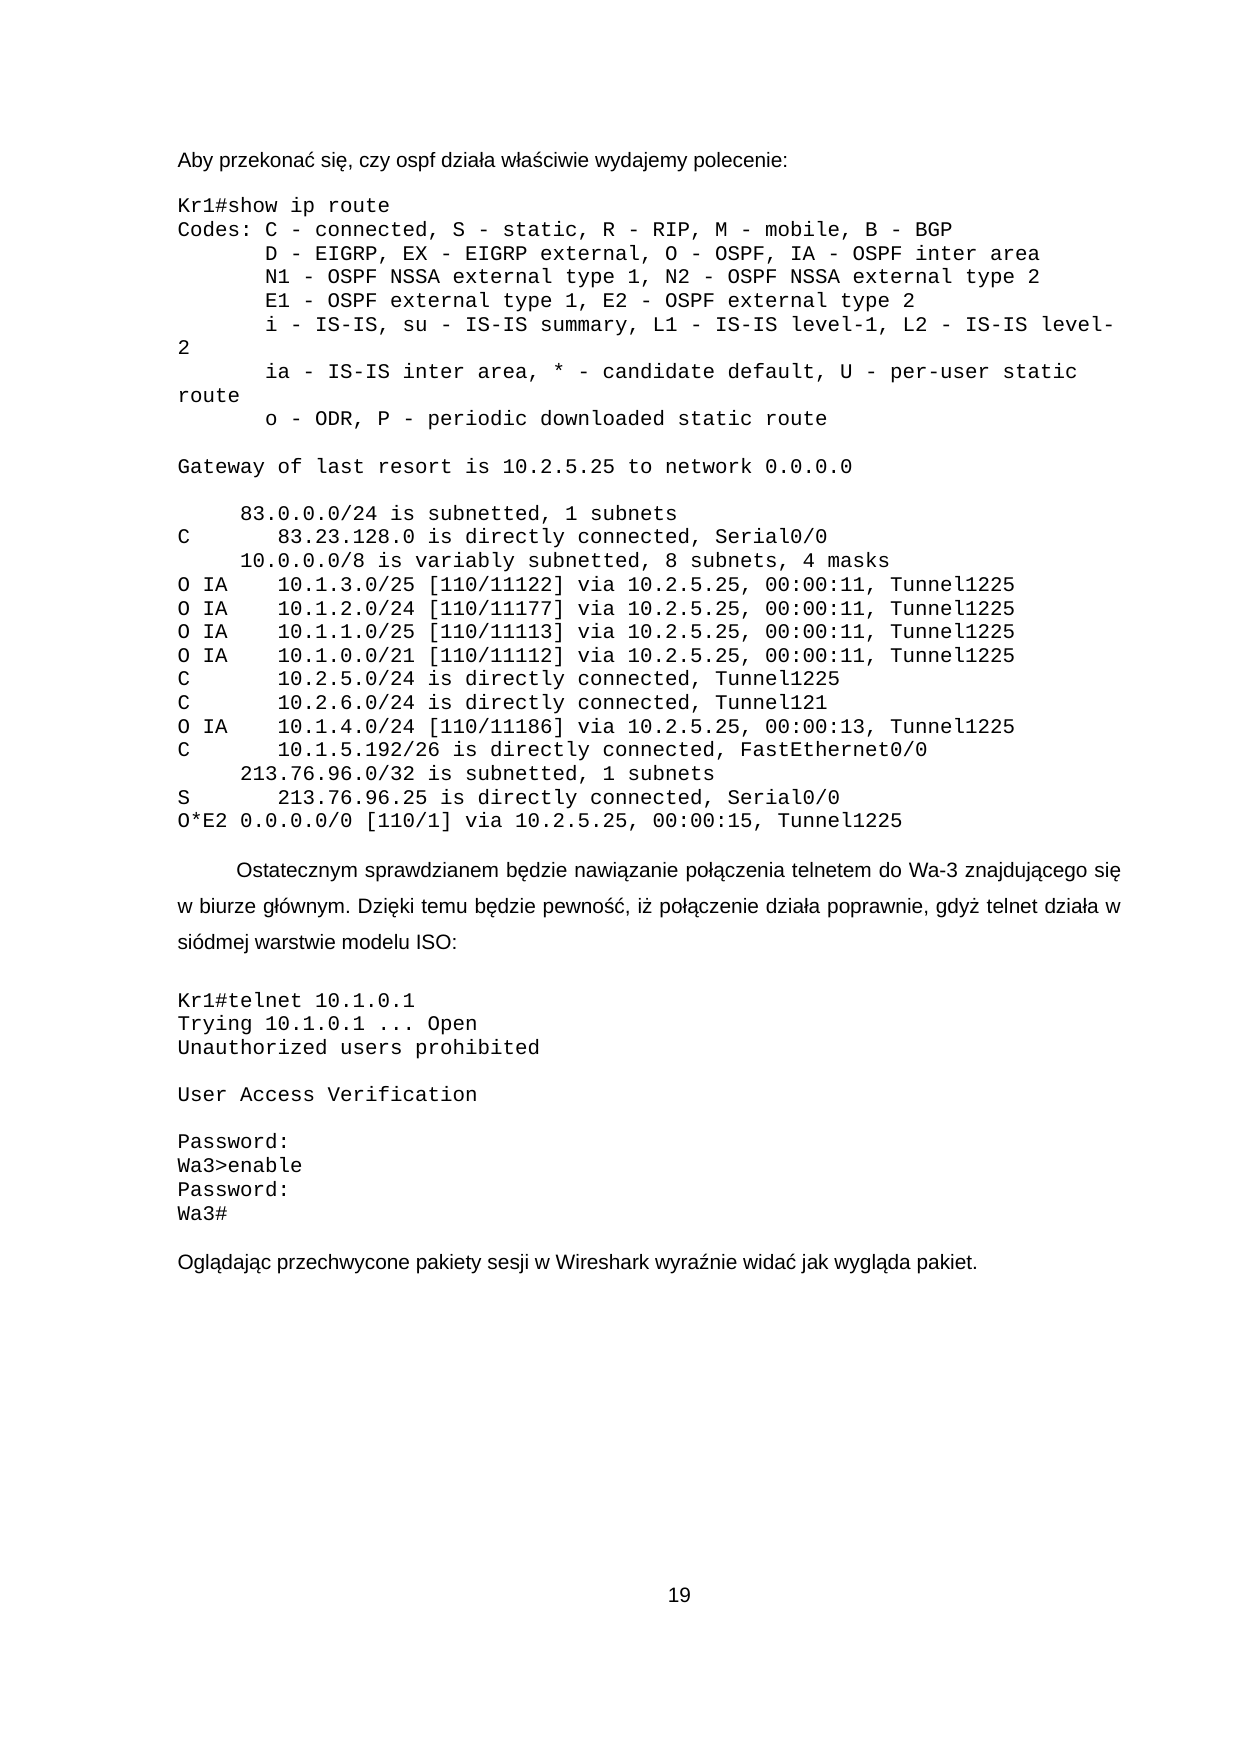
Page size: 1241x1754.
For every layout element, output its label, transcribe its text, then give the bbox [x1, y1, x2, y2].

text Password: [177, 1132, 1122, 1155]
text Kr1#telnet 10.1.0.1 [177, 990, 1122, 1013]
text C 83.23.128.0 is directly connected, Serial0/0 [177, 527, 1122, 550]
text i - IS-IS, su - IS-IS summary, L1 - IS-IS level-1, L2 - IS-IS level-2 [177, 314, 1122, 361]
text O IA 10.1.2.0/24 [110/11177] via 10.2.5.25, 00:00:11, Tunnel1225 [177, 597, 1122, 621]
text Gateway of last resort is 10.2.5.25 to network 0.0.0.0 [177, 456, 1122, 479]
text S 213.76.96.25 is directly connected, Serial0/0 [177, 787, 1122, 810]
text O IA 10.1.0.0/21 [110/11112] via 10.2.5.25, 00:00:11, Tunnel1225 [177, 645, 1122, 668]
text Ostatecznym sprawdzianem będzie nawiązanie połączenia telnetem do Wa-3 znajdującego się w biurze głównym. Dzięki temu będzie pewność, iż połączenie działa poprawnie, gdyż telnet działa w siódmej warstwie modelu ISO: [177, 858, 1122, 954]
text O IA 10.1.4.0/24 [110/11186] via 10.2.5.25, 00:00:13, Tunnel1225 [177, 716, 1122, 739]
text Password: [177, 1179, 1122, 1202]
text C 10.2.5.0/24 is directly connected, Tunnel1225 [177, 668, 1122, 692]
text Unauthorized users prohibited [177, 1037, 1122, 1061]
text C 10.2.6.0/24 is directly connected, Tunnel121 [177, 692, 1122, 716]
text Kr1#show ip route [177, 196, 1122, 219]
text E1 - OSPF external type 1, E2 - OSPF external type 2 [177, 290, 1122, 314]
text Wa3>enable [177, 1155, 1122, 1179]
text C 10.1.5.192/26 is directly connected, FastEthernet0/0 [177, 739, 1122, 763]
text Trying 10.1.0.1 ... Open [177, 1013, 1122, 1037]
text o - ODR, P - periodic downloaded static route [177, 408, 1122, 432]
text ia - IS-IS inter area, * - candidate default, U - per-user static route [177, 361, 1122, 408]
text User Access Verification [177, 1084, 1122, 1108]
text Oglądając przechwycone pakiety sesji w Wireshark wyraźnie widać jak wygląda pakiet. [177, 1250, 1122, 1274]
text Wa3# [177, 1202, 1122, 1226]
text 213.76.96.0/32 is subnetted, 1 subnets [177, 763, 1122, 787]
text D - EIGRP, EX - EIGRP external, O - OSPF, IA - OSPF inter area [177, 243, 1122, 266]
text O IA 10.1.3.0/25 [110/11122] via 10.2.5.25, 00:00:11, Tunnel1225 [177, 574, 1122, 597]
text O*E2 0.0.0.0/0 [110/1] via 10.2.5.25, 00:00:15, Tunnel1225 [177, 810, 1122, 834]
text 10.0.0.0/8 is variably subnetted, 8 subnets, 4 masks [177, 550, 1122, 574]
text Aby przekonać się, czy ospf działa właściwie wydajemy polecenie: [177, 148, 1122, 172]
text O IA 10.1.1.0/25 [110/11113] via 10.2.5.25, 00:00:11, Tunnel1225 [177, 621, 1122, 645]
text 83.0.0.0/24 is subnetted, 1 subnets [177, 503, 1122, 527]
text Codes: C - connected, S - static, R - RIP, M - mobile, B - BGP [177, 219, 1122, 243]
text N1 - OSPF NSSA external type 1, N2 - OSPF NSSA external type 2 [177, 266, 1122, 290]
